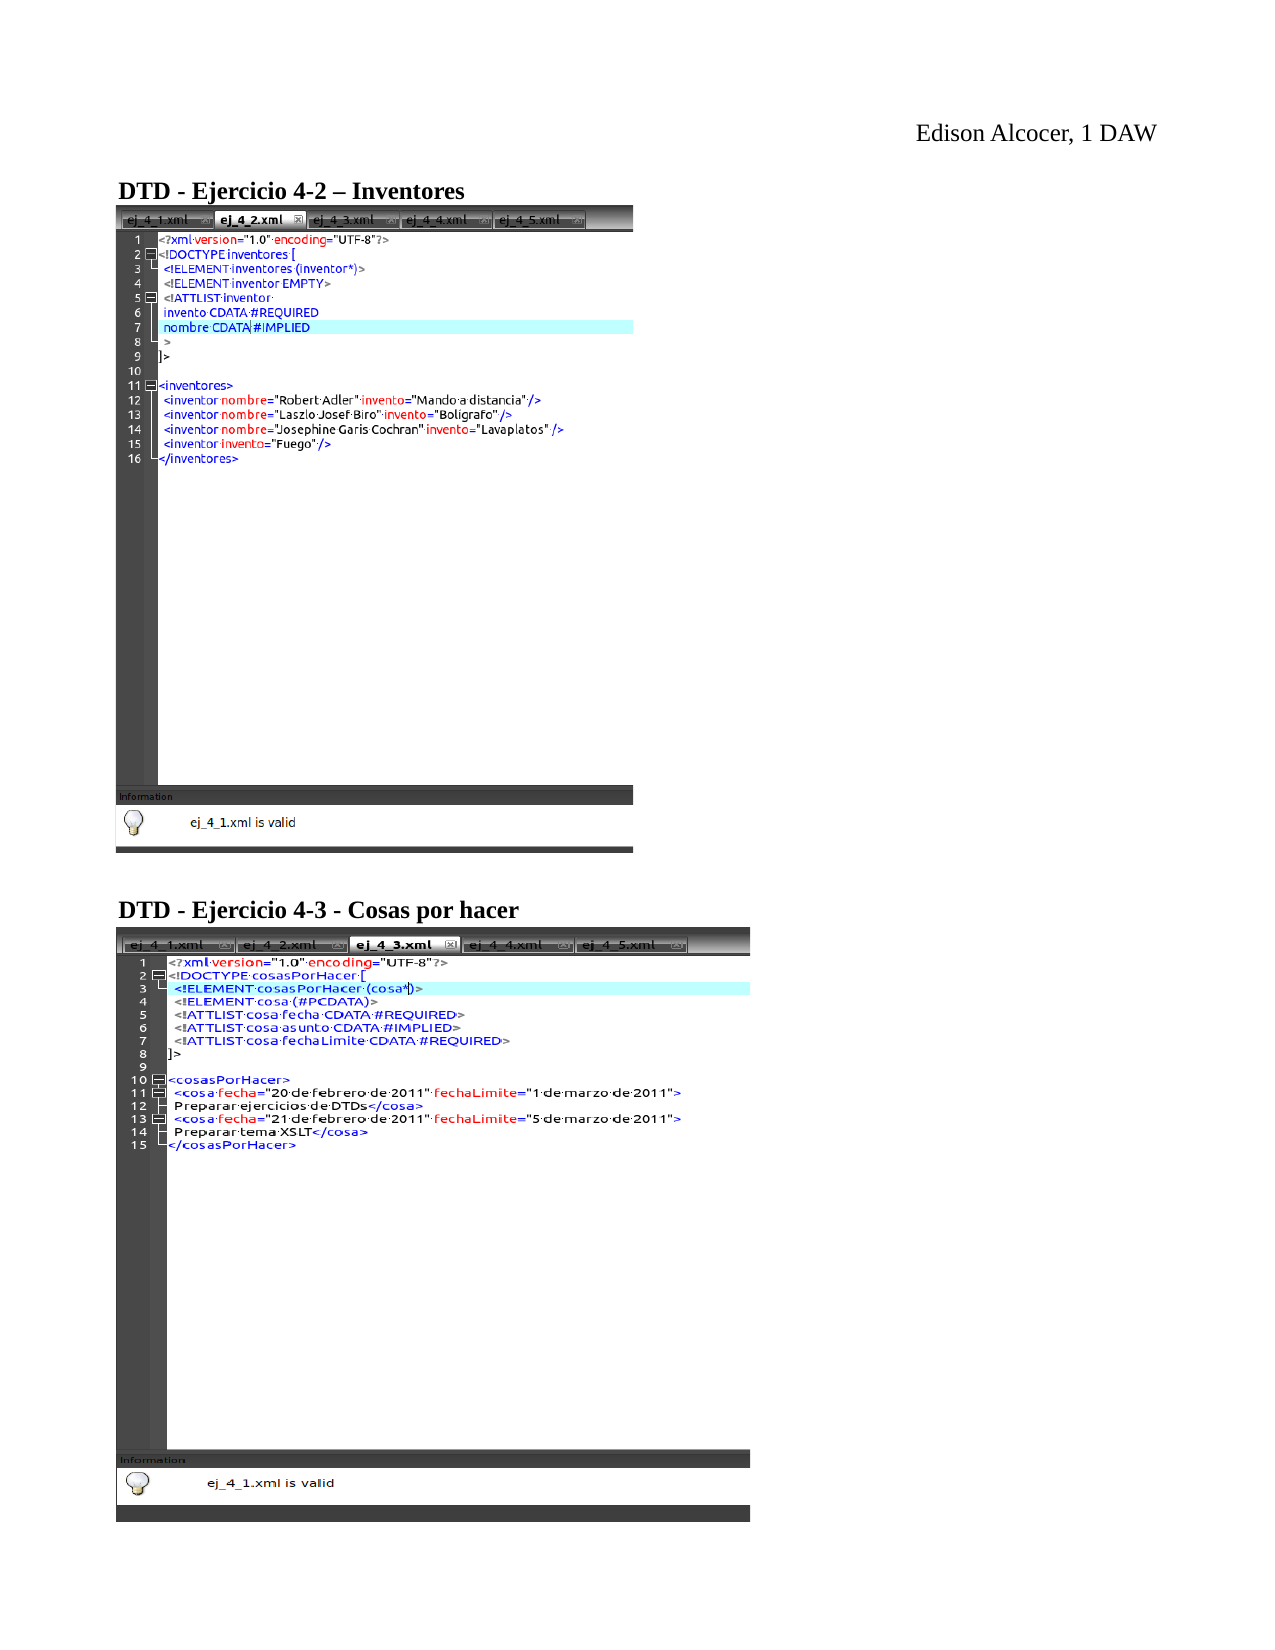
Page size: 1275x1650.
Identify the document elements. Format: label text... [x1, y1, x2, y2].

text DTD - Ejercicio 4-3 - Cosas por hacer [118, 895, 1157, 924]
text DTD - Ejercicio 4-2 – Inventores [118, 176, 1157, 205]
picture [115, 205, 634, 853]
picture [116, 927, 750, 1522]
